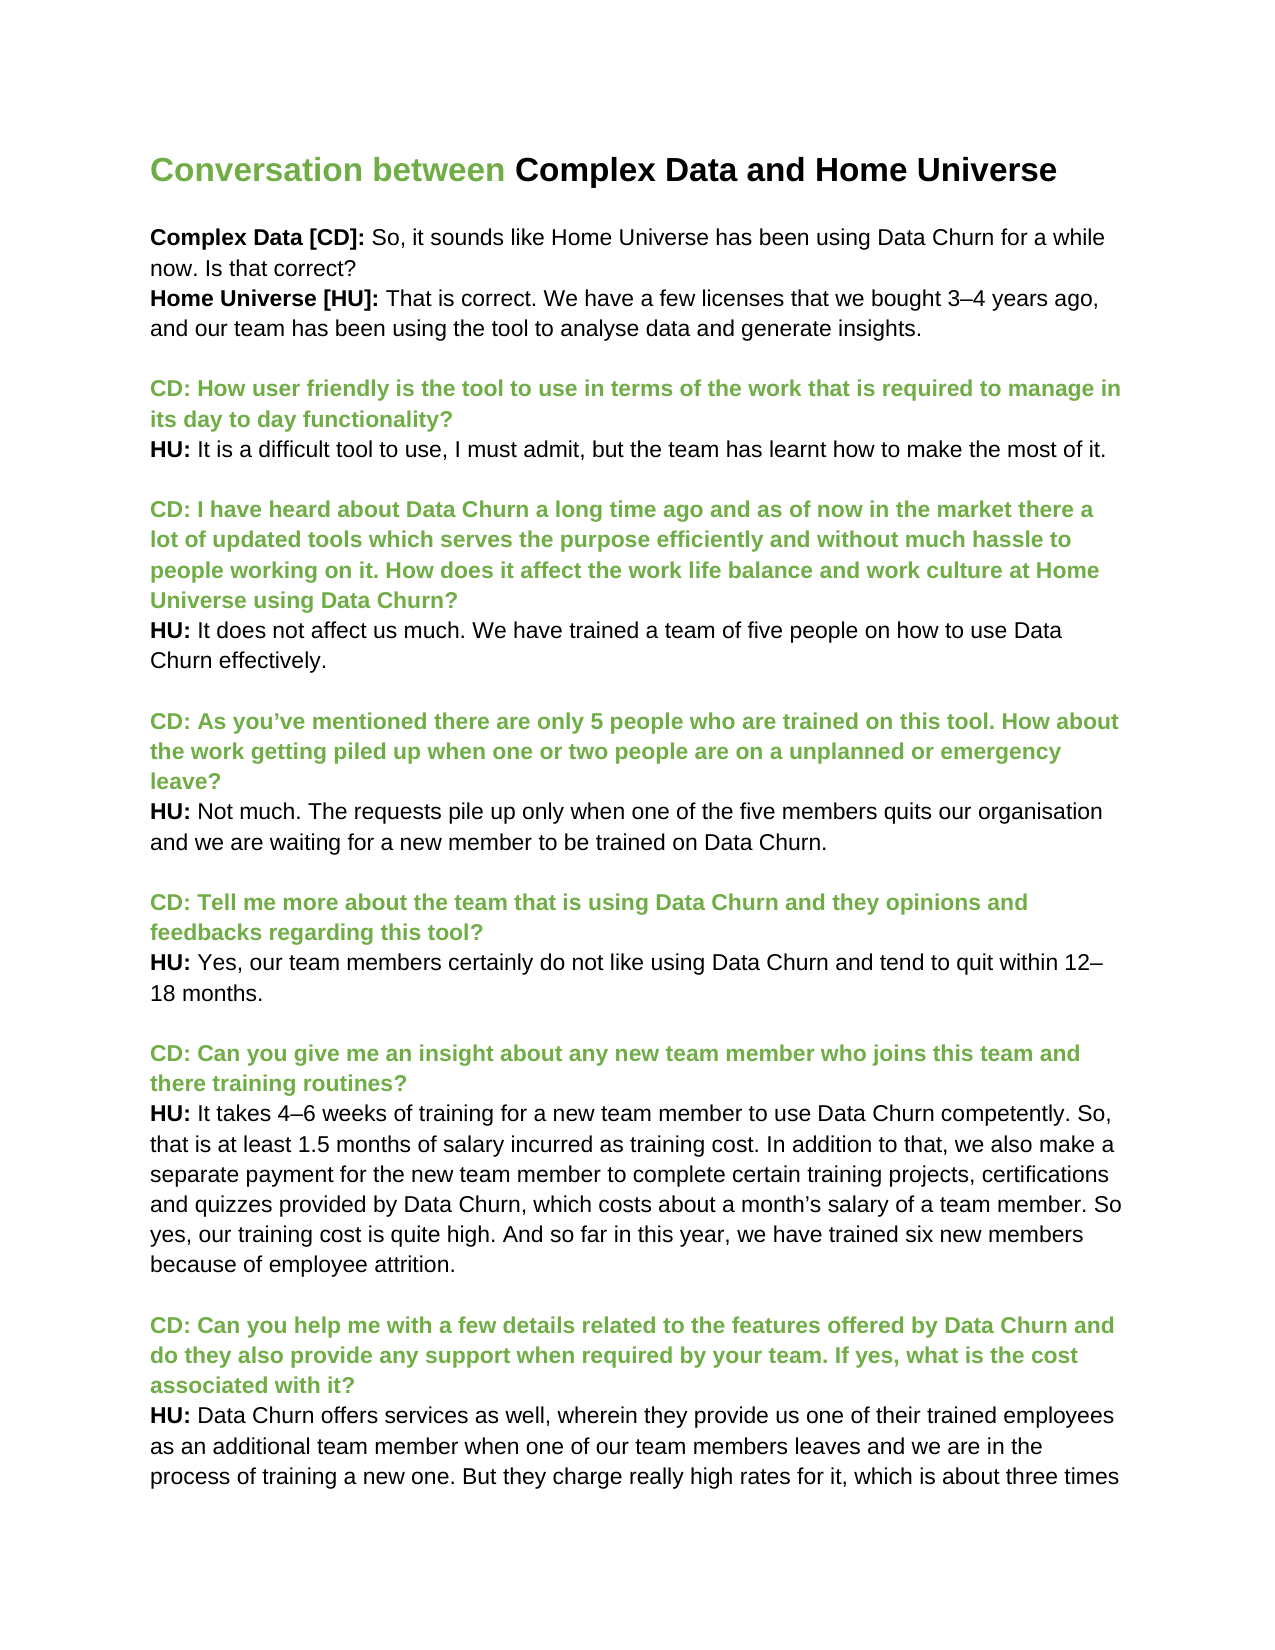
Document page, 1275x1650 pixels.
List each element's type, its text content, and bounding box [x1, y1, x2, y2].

text HU: It takes 4–6 weeks of training for a new team member to use Data Churn competently. So, that is at least 1.5 months of salary incurred as training cost. In addition to that, we also make a separate payment for the new team member to complete certain training projects, certifications and quizzes provided by Data Churn, which costs about a month’s salary of a team member. So yes, our training cost is quite high. And so far in this year, we have trained six new members because of employee attrition. [150, 1100, 1125, 1278]
text CD: Tell me more about the team that is using Data Churn and they opinions and feedbacks regarding this tool? [150, 889, 1125, 946]
text CD: As you’ve mentioned there are only 5 people who are trained on this tool. How about the work getting piled up when one or two people are on a unplanned or emergency leave? [150, 708, 1125, 794]
text Conversation between Complex Data and Home Universe [150, 150, 1125, 188]
text CD: Can you help me with a few details related to the features offered by Data Churn and do they also provide any support when required by your team. If yes, what is the cost associated with it? [150, 1312, 1125, 1399]
text HU: Yes, our team members certainly do not like using Data Churn and tend to quit within 12–18 months. [150, 949, 1125, 1006]
text CD: How user friendly is the tool to use in terms of the work that is required to manage in its day to day functionality? [150, 375, 1125, 432]
text HU: Not much. The requests pile up only when one of the five members quits our organisation and we are waiting for a new member to be trained on Data Churn. [150, 798, 1125, 855]
text HU: It does not affect us much. We have trained a team of five people on how to use Data Churn effectively. [150, 617, 1125, 674]
text HU: It is a difficult tool to use, I must admit, but the team has learnt how to make the most of it. [150, 436, 1125, 462]
text HU: Data Churn offers services as well, wherein they provide us one of their trained employees as an additional team member when one of our team members leaves and we are in the process of training a new one. But they charge really high rates for it, which is about three times [150, 1402, 1125, 1489]
text Home Universe [HU]: That is correct. We have a few licenses that we bought 3–4 years ago, and our team has been using the tool to analyse data and generate insights. [150, 285, 1125, 341]
text Complex Data [CD]: So, it sounds like Home Universe has been using Data Churn for a while now. Is that correct? [150, 224, 1125, 281]
text CD: I have heard about Data Churn a long time ago and as of now in the market there a lot of updated tools which serves the purpose efficiently and without much hassle to people working on it. How does it affect the work life balance and work culture at Home Universe using Data Churn? [150, 496, 1125, 613]
text CD: Can you give me an insight about any new team member who joins this team and there training routines? [150, 1040, 1125, 1097]
